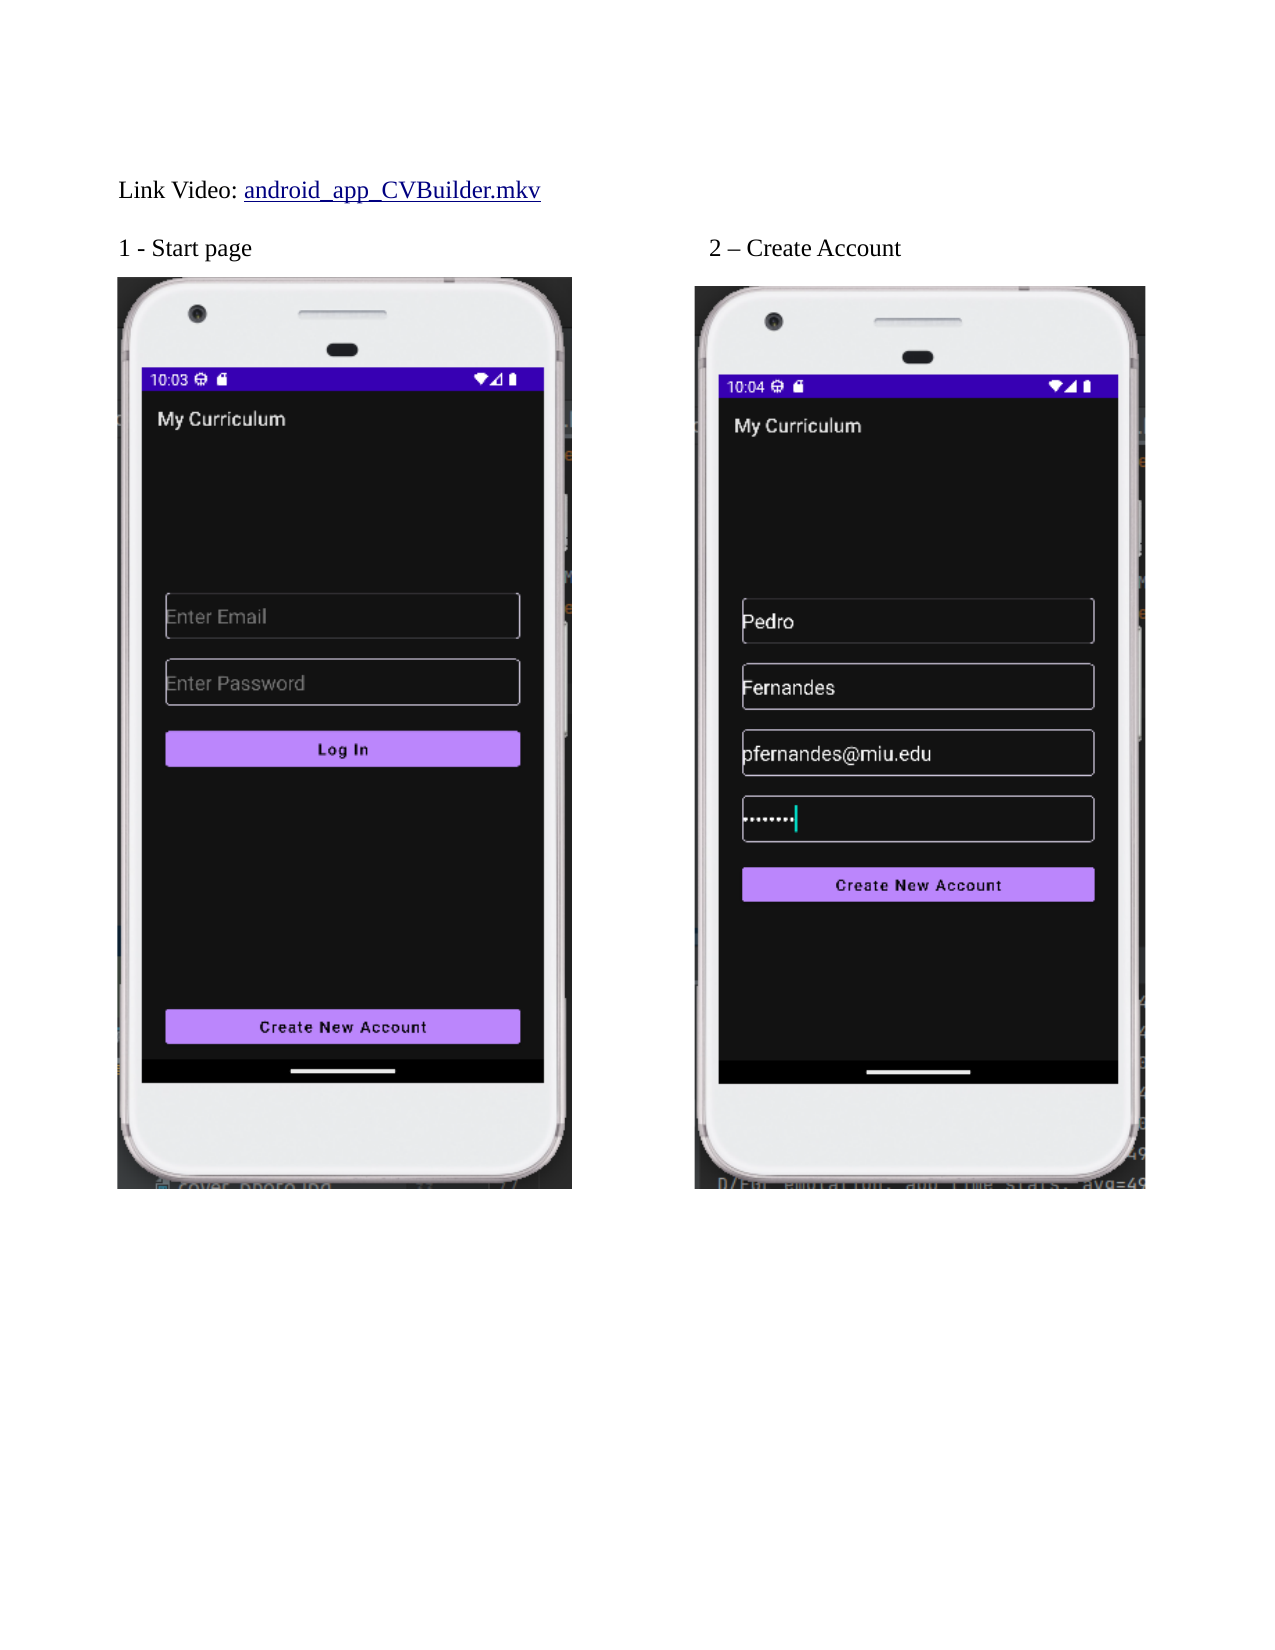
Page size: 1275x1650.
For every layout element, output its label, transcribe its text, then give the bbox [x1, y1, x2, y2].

picture [117, 277, 572, 1189]
text 1 - Start page 2 – Create Account [118, 233, 1157, 262]
text Link Video: android_app_CVBuilder.mkv [118, 176, 1157, 204]
picture [694, 286, 1146, 1189]
